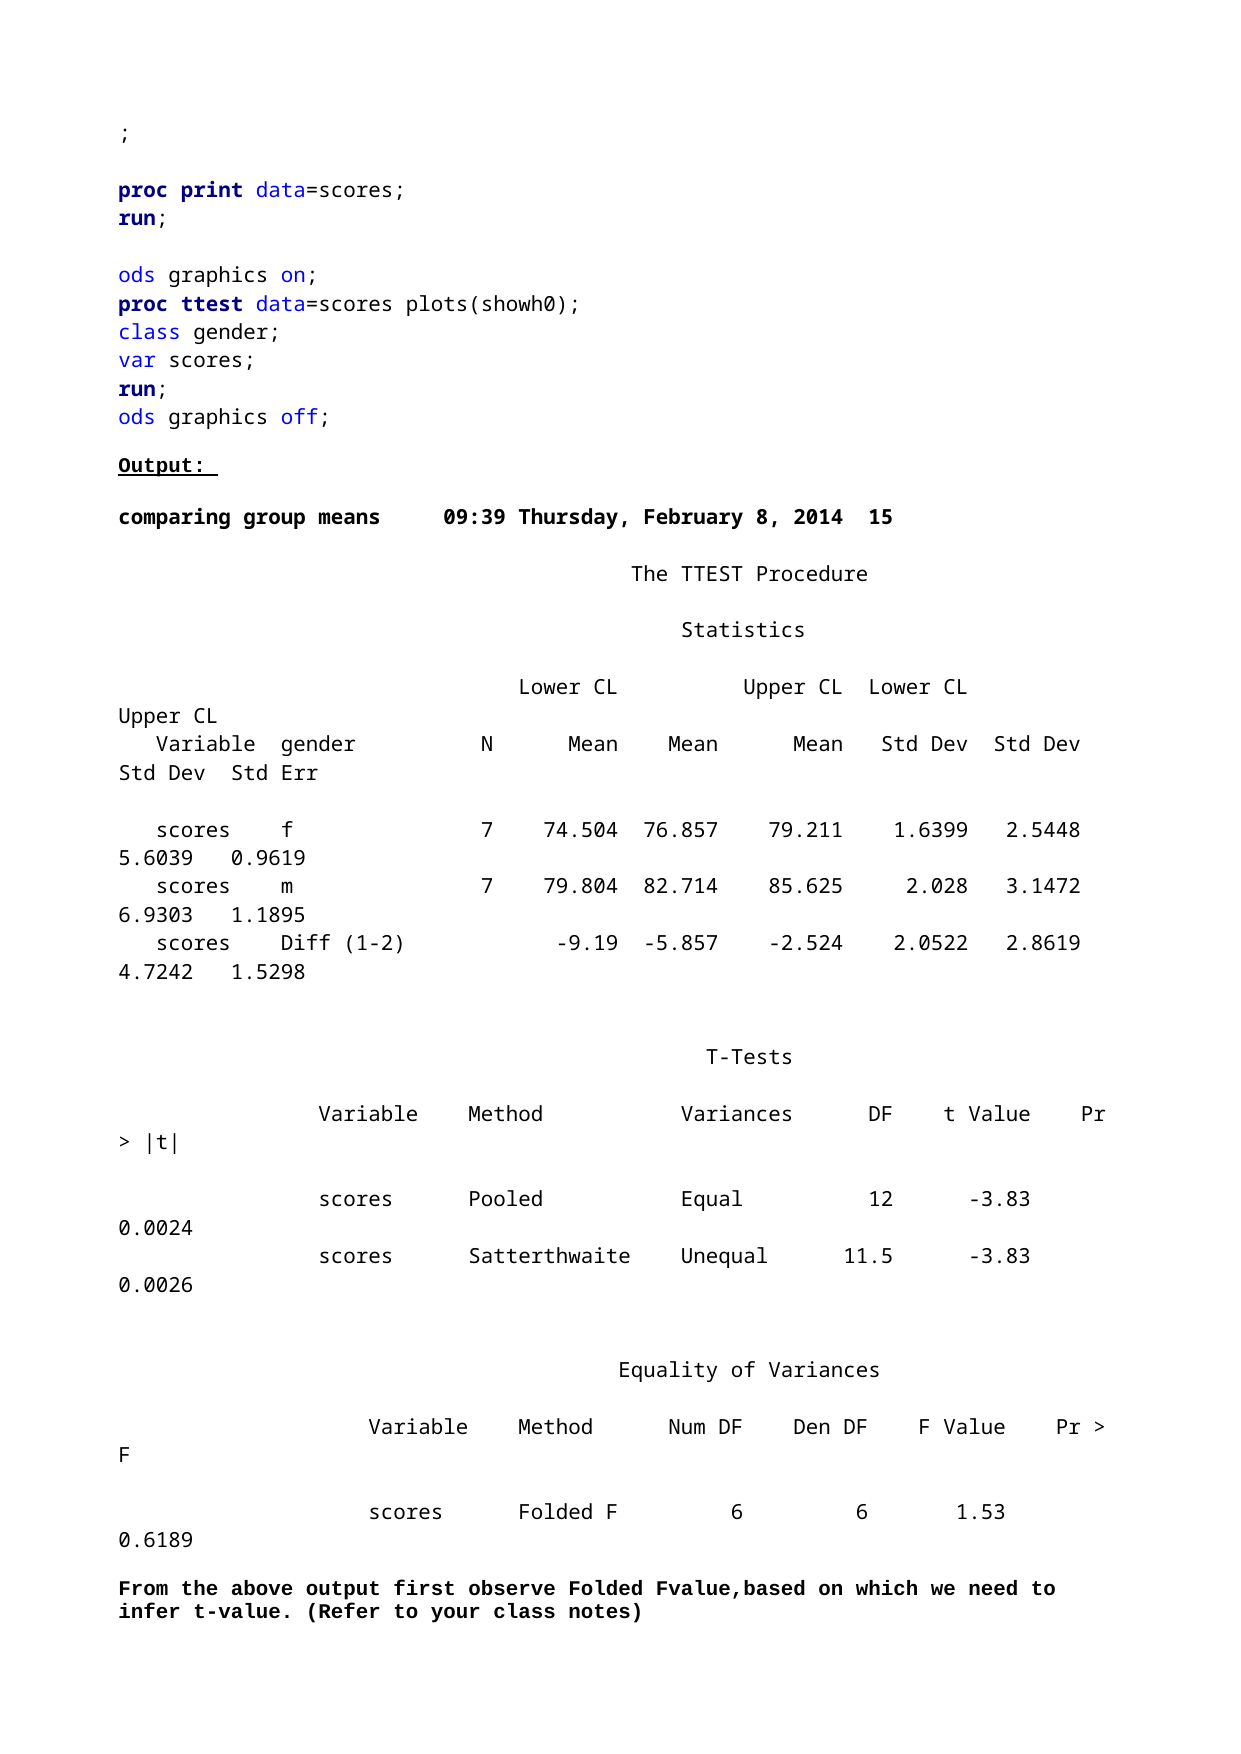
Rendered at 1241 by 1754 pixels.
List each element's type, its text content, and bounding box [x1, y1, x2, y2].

text scores f 7 74.504 76.857 79.211 1.6399 2.5448 5.6039 0.9619 [118, 815, 1122, 872]
text Output: [118, 454, 1122, 478]
text var scores; [118, 346, 1122, 374]
text Variable Method Num DF Den DF F Value Pr > F [118, 1412, 1122, 1469]
text scores Satterthwaite Unequal 11.5 -3.83 0.0026 [118, 1241, 1122, 1298]
text Variable Method Variances DF t Value Pr > |t| [118, 1099, 1122, 1156]
text run; [118, 374, 1122, 402]
text scores Folded F 6 6 1.53 0.6189 [118, 1497, 1122, 1554]
text Variable gender N Mean Mean Mean Std Dev Std Dev Std Dev Std Err [118, 729, 1122, 786]
text From the above output first observe Folded Fvalue,based on which we need to infer t-value. (Refer to your class notes) [118, 1578, 1122, 1625]
text proc print data=scores; [118, 175, 1122, 203]
text Lower CL Upper CL Lower CL Upper CL [118, 672, 1122, 729]
text The TTEST Procedure [118, 559, 1122, 587]
text ods graphics off; [118, 402, 1122, 431]
text scores m 7 79.804 82.714 85.625 2.028 3.1472 6.9303 1.1895 [118, 872, 1122, 928]
text Statistics [118, 616, 1122, 644]
text ods graphics on; [118, 260, 1122, 289]
text scores Pooled Equal 12 -3.83 0.0024 [118, 1184, 1122, 1241]
text Equality of Variances [118, 1355, 1122, 1383]
text T-Tests [118, 1042, 1122, 1071]
text run; [118, 203, 1122, 232]
text comparing group means 09:39 Thursday, February 8, 2014 15 [118, 502, 1122, 530]
text class gender; [118, 317, 1122, 346]
text proc ttest data=scores plots(showh0); [118, 289, 1122, 317]
text scores Diff (1-2) -9.19 -5.857 -2.524 2.0522 2.8619 4.7242 1.5298 [118, 928, 1122, 985]
text ; [118, 118, 1122, 147]
